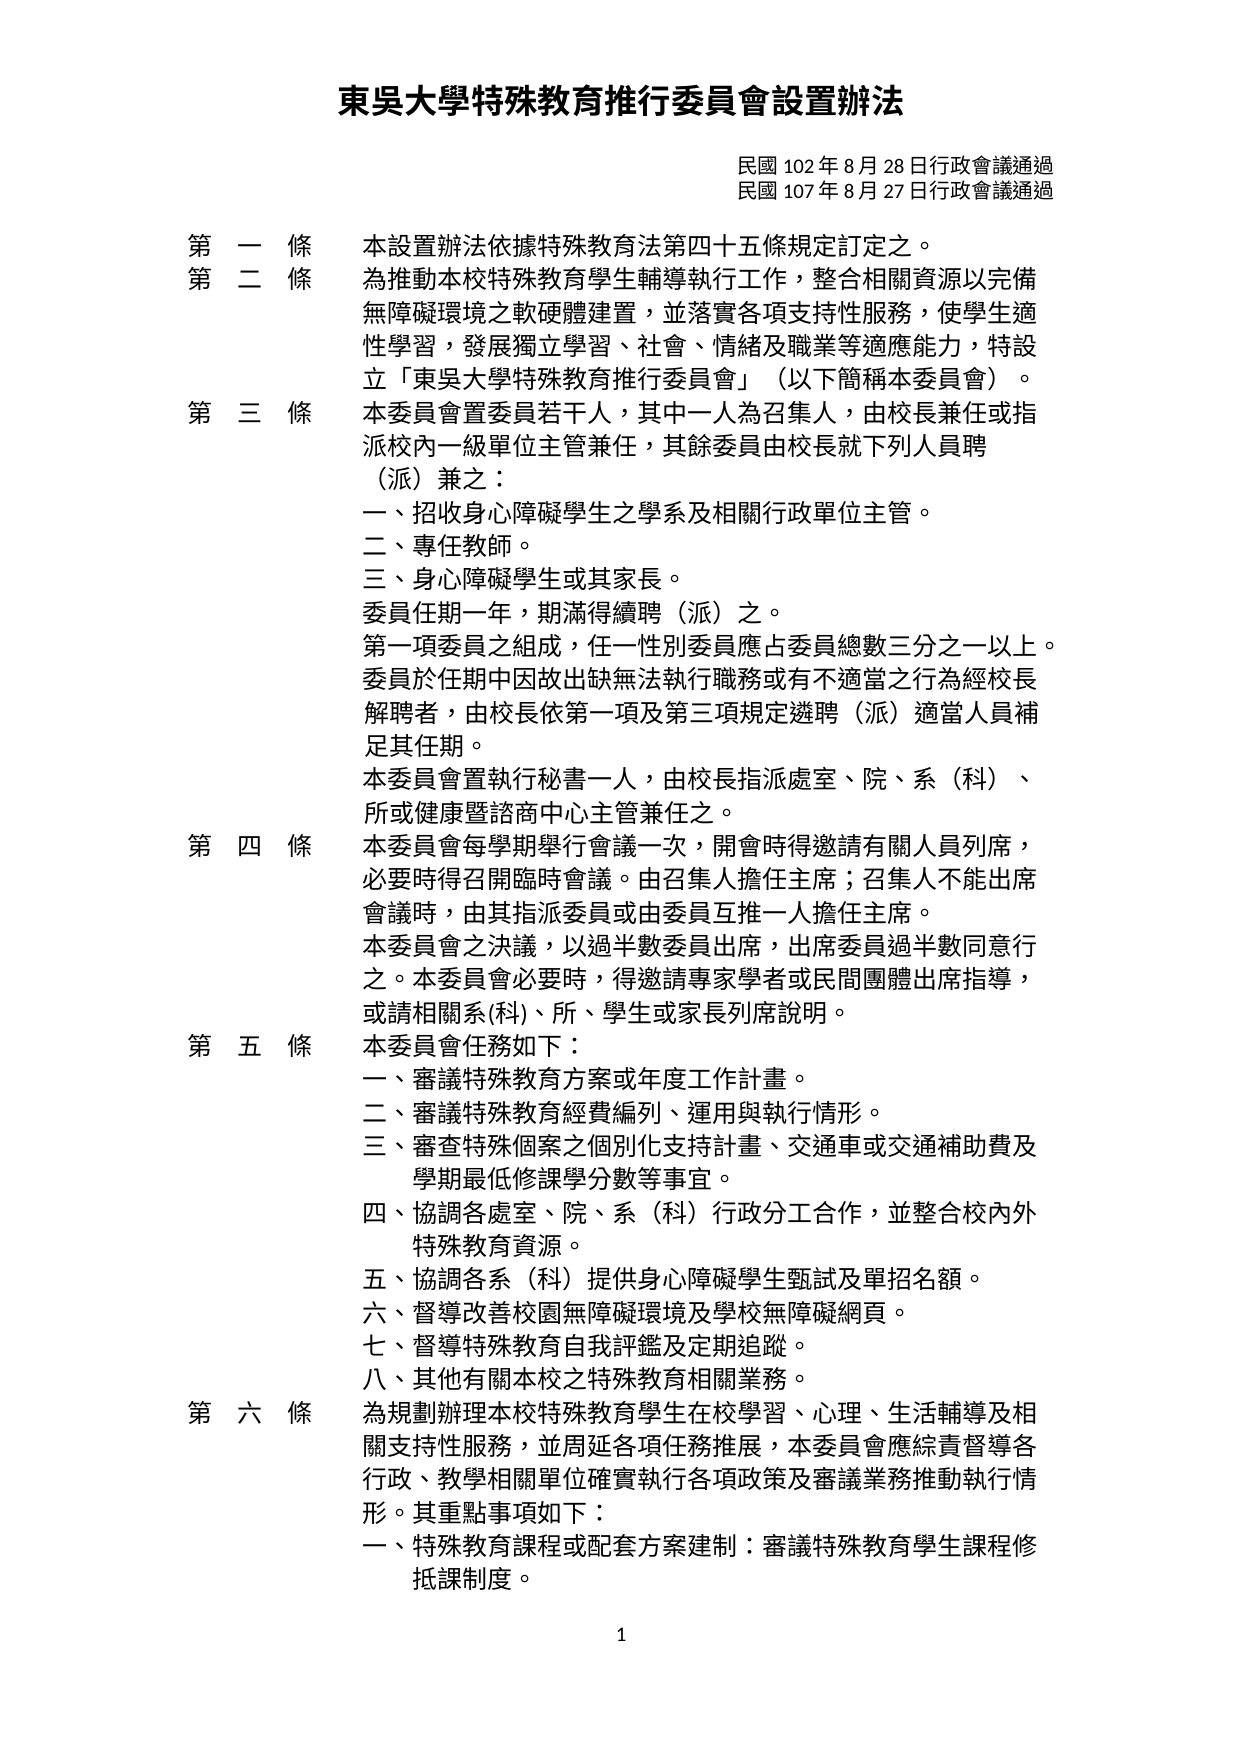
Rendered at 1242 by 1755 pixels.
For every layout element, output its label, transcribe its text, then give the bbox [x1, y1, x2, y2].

text 委員任期一年，期滿得續聘（派）之。 [362, 595, 1054, 629]
text 第 二 條 為推動本校特殊教育學生輔導執行工作，整合相關資源以完備無障礙環境之軟硬體建置，並落實各項支持性服務，使學生適性學習，發展獨立學習、社會、情緒及職業等適應能力，特設立「東吳大學特殊教育推行委員會」（以下簡稱本委員會）。 [187, 262, 1054, 395]
text 東吳大學特殊教育推行委員會設置辦法 [187, 75, 1054, 123]
text 二、審議特殊教育經費編列、運用與執行情形。 [362, 1095, 1054, 1129]
text 七、督導特殊教育自我評鑑及定期追蹤。 [362, 1329, 1054, 1362]
text 第 一 條 本設置辦法依據特殊教育法第四十五條規定訂定之。 [187, 229, 1054, 262]
text 四、協調各處室、院、系（科）行政分工合作，並整合校內外特殊教育資源。 [362, 1195, 1054, 1262]
text 民國107年8月27日行政會議通過 [187, 179, 1054, 204]
text 六、督導改善校園無障礙環境及學校無障礙網頁。 [362, 1295, 1054, 1329]
text 第 五 條 本委員會任務如下： [187, 1029, 1054, 1062]
text 三、身心障礙學生或其家長。 [362, 562, 1054, 595]
text 第 三 條 本委員會置委員若干人，其中一人為召集人，由校長兼任或指派校內一級單位主管兼任，其餘委員由校長就下列人員聘（派）兼之： [187, 395, 1054, 495]
text 第 四 條 本委員會每學期舉行會議一次，開會時得邀請有關人員列席，必要時得召開臨時會議。由召集人擔任主席；召集人不能出席會議時，由其指派委員或由委員互推一人擔任主席。 [187, 829, 1054, 929]
text 八、其他有關本校之特殊教育相關業務。 [362, 1362, 1054, 1395]
text 第 六 條 為規劃辦理本校特殊教育學生在校學習、心理、生活輔導及相關支持性服務，並周延各項任務推展，本委員會應綜責督導各行政、教學相關單位確實執行各項政策及審議業務推動執行情形。其重點事項如下： [187, 1395, 1054, 1529]
text 三、審查特殊個案之個別化支持計畫、交通車或交通補助費及學期最低修課學分數等事宜。 [362, 1129, 1054, 1195]
text 一、審議特殊教育方案或年度工作計畫。 [362, 1062, 1054, 1095]
text 一、特殊教育課程或配套方案建制：審議特殊教育學生課程修抵課制度。 [362, 1529, 1054, 1595]
text 五、協調各系（科）提供身心障礙學生甄試及單招名額。 [362, 1262, 1054, 1295]
text 本委員會之決議，以過半數委員出席，出席委員過半數同意行之。本委員會必要時，得邀請專家學者或民間團體出席指導，或請相關系(科)、所、學生或家長列席說明。 [187, 929, 1054, 1029]
text 民國102年8月28日行政會議通過 [187, 154, 1054, 179]
text 二、專任教師。 [362, 529, 1054, 562]
text 一、招收身心障礙學生之學系及相關行政單位主管。 [362, 495, 1054, 529]
text 第一項委員之組成，任一性別委員應占委員總數三分之一以上。 [362, 629, 1054, 662]
text 委員於任期中因故出缺無法執行職務或有不適當之行為經校長解聘者，由校長依第一項及第三項規定遴聘（派）適當人員補足其任期。 [362, 662, 1054, 762]
text 本委員會置執行秘書一人，由校長指派處室、院、系（科）、所或健康暨諮商中心主管兼任之。 [362, 762, 1054, 829]
